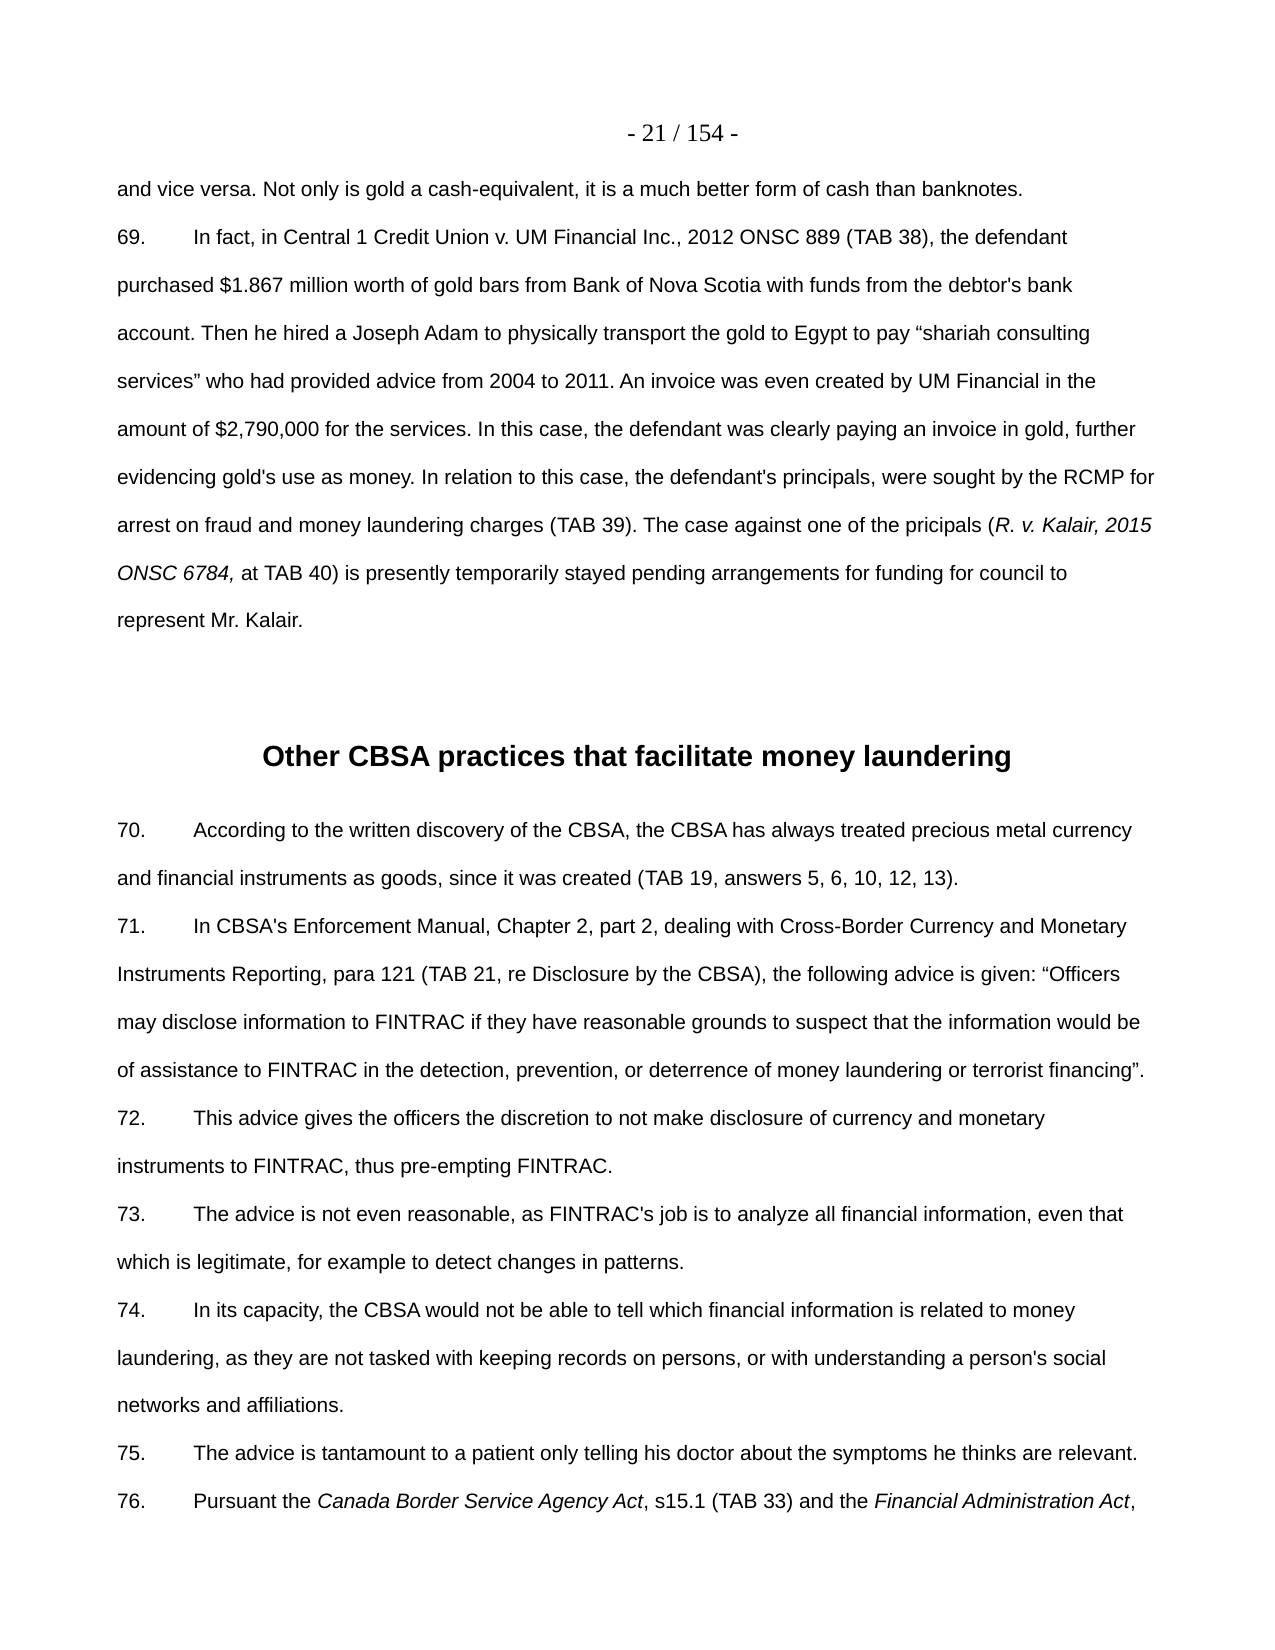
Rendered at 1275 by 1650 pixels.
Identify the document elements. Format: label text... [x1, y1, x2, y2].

subtitle In fact, in Central 1 Credit Union v. UM Financial Inc., 2012 ONSC 889 (TAB 38), the defendant purchased $1.867 million worth of gold bars from Bank of Nova Scotia with funds from the debtor's bank account. Then he hired a Joseph Adam to physically transport the gold to Egypt to pay “shariah consulting services” who had provided advice from 2004 to 2011. An invoice was even created by UM Financial in the amount of $2,790,000 for the services. In this case, the defendant was clearly paying an invoice in gold, further evidencing gold's use as money. In relation to this case, the defendant's principals, were sought by the RCMP for arrest on fraud and money laundering charges (TAB 39). The case against one of the pricipals (R. v. Kalair, 2015 ONSC 6784, at TAB 40) is presently temporarily stayed pending arrangements for funding for council to represent Mr. Kalair. [117, 225, 1157, 632]
subtitle The advice is tantamount to a patient only telling his doctor about the symptoms he thinks are relevant. [117, 1441, 1157, 1465]
subtitle This advice gives the officers the discretion to not make disclosure of currency and monetary instruments to FINTRAC, thus pre-empting FINTRAC. [117, 1106, 1157, 1178]
subtitle In its capacity, the CBSA would not be able to tell which financial information is related to money laundering, as they are not tasked with keeping records on persons, or with understanding a person's social networks and affiliations. [117, 1297, 1157, 1417]
subtitle Pursuant the Canada Border Service Agency Act, s15.1 (TAB 33) and the Financial Administration Act, [117, 1489, 1157, 1513]
subtitle Other CBSA practices that facilitate money laundering [118, 739, 1157, 772]
subtitle In CBSA's Enforcement Manual, Chapter 2, part 2, dealing with Cross-Border Currency and Monetary Instruments Reporting, para 121 (TAB 21, re Disclosure by the CBSA), the following advice is given: “Officers may disclose information to FINTRAC if they have reasonable grounds to suspect that the information would be of assistance to FINTRAC in the detection, prevention, or deterrence of money laundering or terrorist financing”. [117, 914, 1157, 1082]
subtitle According to the written discovery of the CBSA, the CBSA has always treated precious metal currency and financial instruments as goods, since it was created (TAB 19, answers 5, 6, 10, 12, 13). [117, 818, 1157, 890]
subtitle and vice versa. Not only is gold a cash-equivalent, it is a much better form of cash than banknotes. [117, 177, 1157, 201]
subtitle The advice is not even reasonable, as FINTRAC's job is to analyze all financial information, even that which is legitimate, for example to detect changes in patterns. [117, 1202, 1157, 1273]
